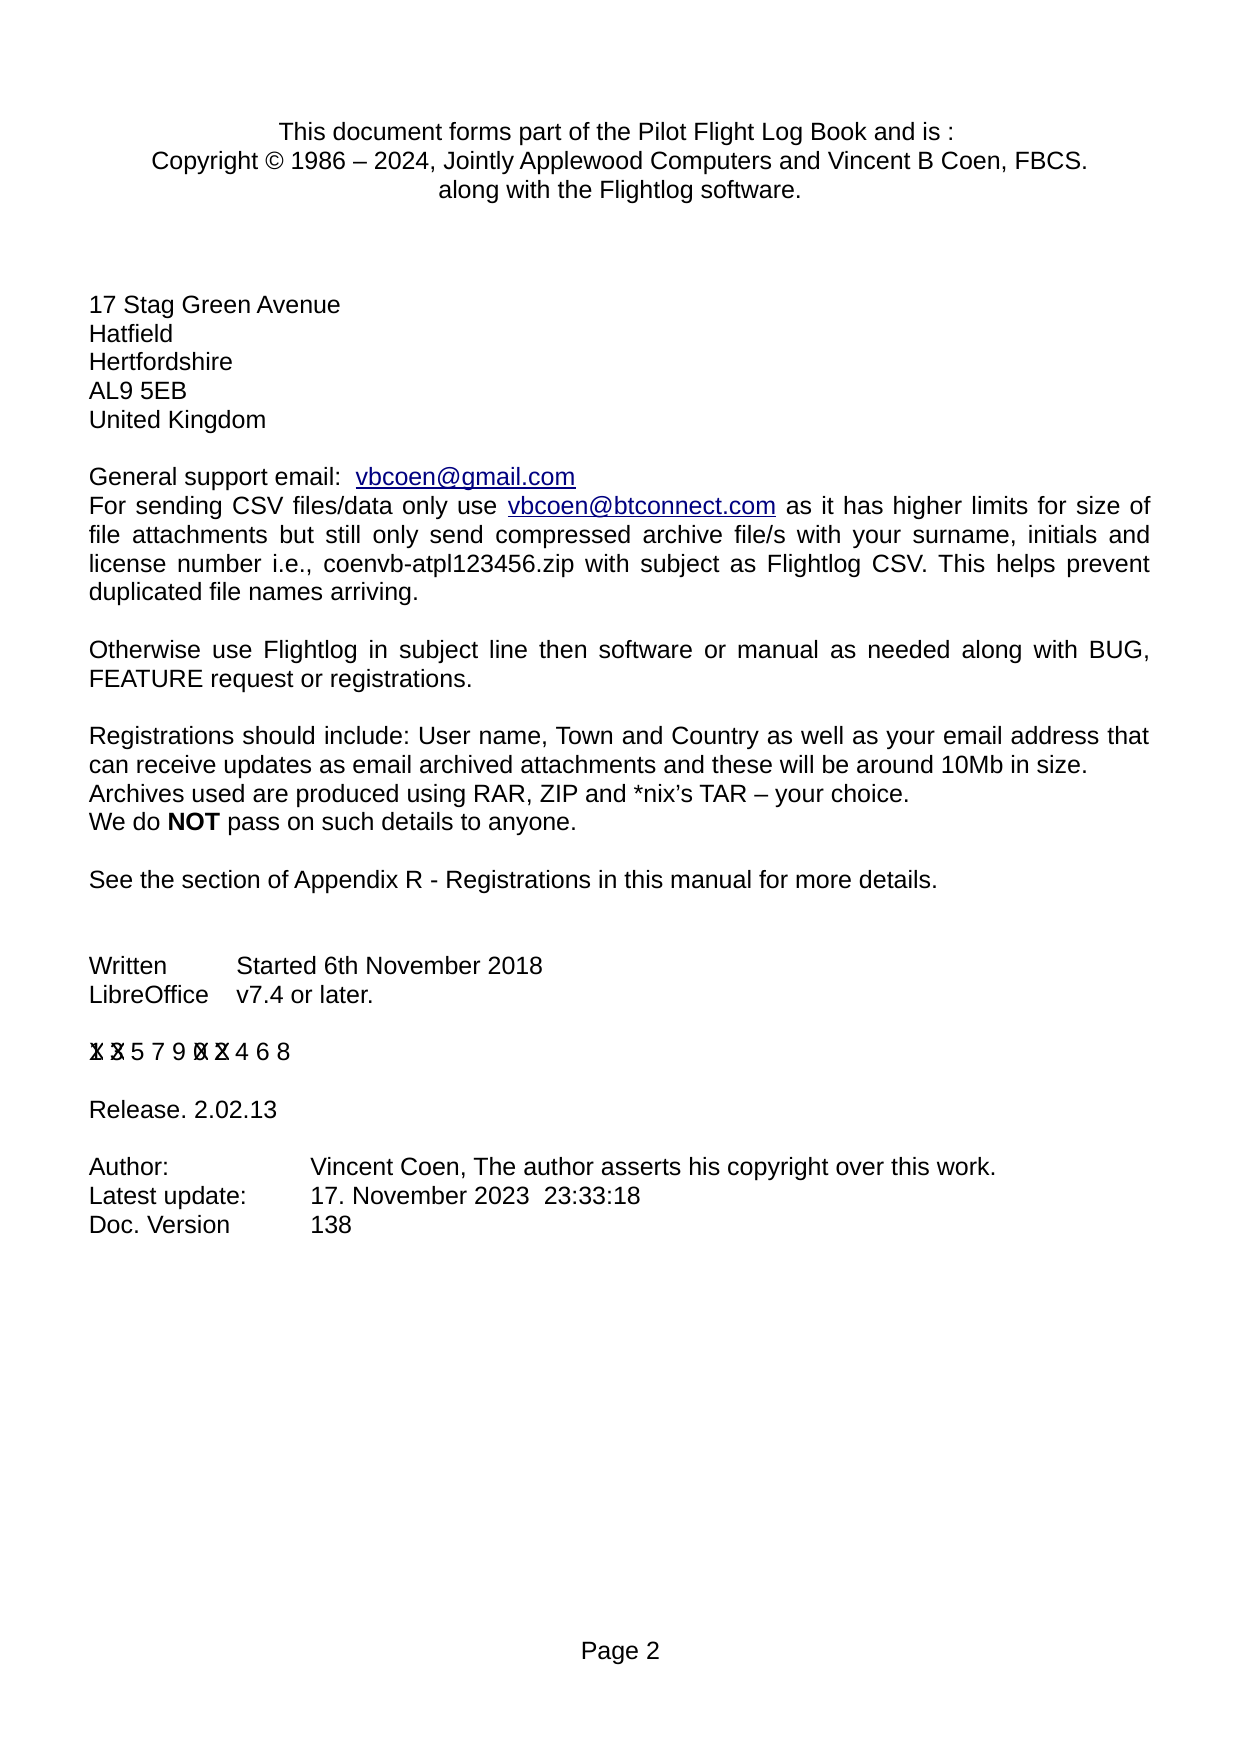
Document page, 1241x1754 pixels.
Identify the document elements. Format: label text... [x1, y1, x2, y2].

text 17 Stag Green Avenue [88, 290, 1152, 318]
text along with the Flightlog software. [88, 175, 1152, 203]
text Otherwise use Flightlog in subject line then software or manual as needed along with BUG, FEATURE request or registrations. [88, 635, 1152, 692]
text LibreOffice v7.4 or later. [88, 980, 1152, 1008]
text General support email: vbcoen@gmail.com [88, 462, 1152, 491]
text 1 3 5 7 9 0 2 4 6 8 [88, 1037, 1152, 1066]
text This document forms part of the Pilot Flight Log Book and is : [88, 117, 1152, 146]
text United Kingdom [88, 405, 1152, 433]
text Doc. Version 138 [88, 1210, 1152, 1238]
text Hertfordshire [88, 347, 1152, 376]
text Latest update: 17. November 2023 23:33:18 [88, 1181, 1152, 1210]
text See the section of Appendix R - Registrations in this manual for more details. [88, 865, 1152, 893]
text We do NOT pass on such details to anyone. [88, 807, 1152, 836]
text Author: Vincent Coen, The author asserts his copyright over this work. [88, 1152, 1152, 1181]
text Release. 2.02.13 [88, 1095, 1152, 1123]
text Hatfield [88, 318, 1152, 347]
text Archives used are produced using RAR, ZIP and *nix’s TAR – your choice. [88, 778, 1152, 807]
text Registrations should include: User name, Town and Country as well as your email address that can receive updates as email archived attachments and these will be around 10Mb in size. [88, 721, 1152, 778]
text Written Started 6th November 2018 [88, 951, 1152, 980]
text Copyright © 1986 – 2024, Jointly Applewood Computers and Vincent B Coen, FBCS. [88, 146, 1152, 175]
text For sending CSV files/data only use vbcoen@btconnect.com as it has higher limits for size of file attachments but still only send compressed archive file/s with your surname, initials and license number i.e., coenvb-atpl123456.zip with subject as Flightlog CSV. This helps prevent duplicated file names arriving. [88, 491, 1152, 606]
text AL9 5EB [88, 376, 1152, 405]
